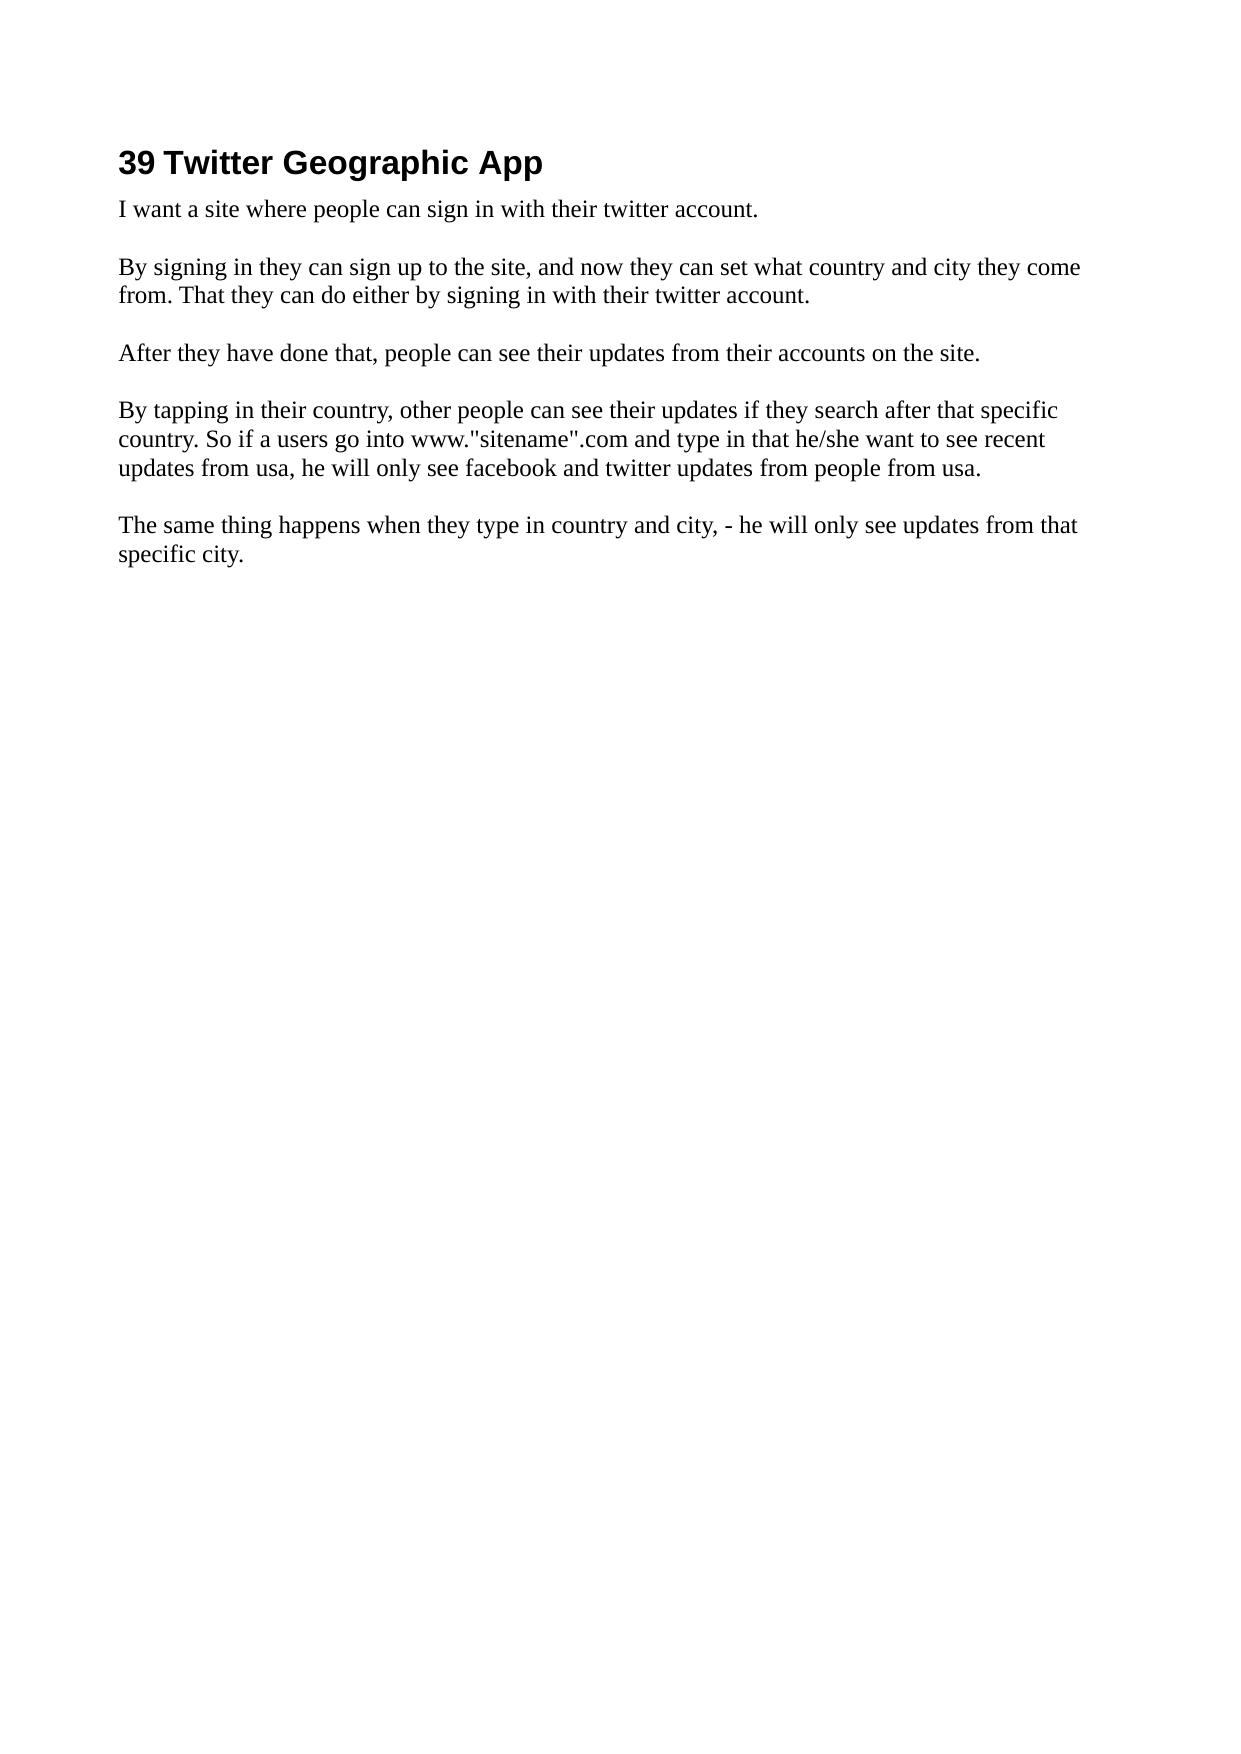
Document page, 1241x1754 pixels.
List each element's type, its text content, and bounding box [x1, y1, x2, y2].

text I want a site where people can sign in with their twitter account. By signing in they can sign up to the site, and now they can set what country and city they come from. That they can do either by signing in with their twitter account. After they have done that, people can see their updates from their accounts on the site. By tapping in their country, other people can see their updates if they search after that specific country. So if a users go into www."sitename".com and type in that he/she want to see recent updates from usa, he will only see facebook and twitter updates from people from usa. The same thing happens when they type in country and city, - he will only see updates from that specific city. [118, 194, 1122, 568]
subtitle Twitter Geographic App [118, 143, 1122, 182]
